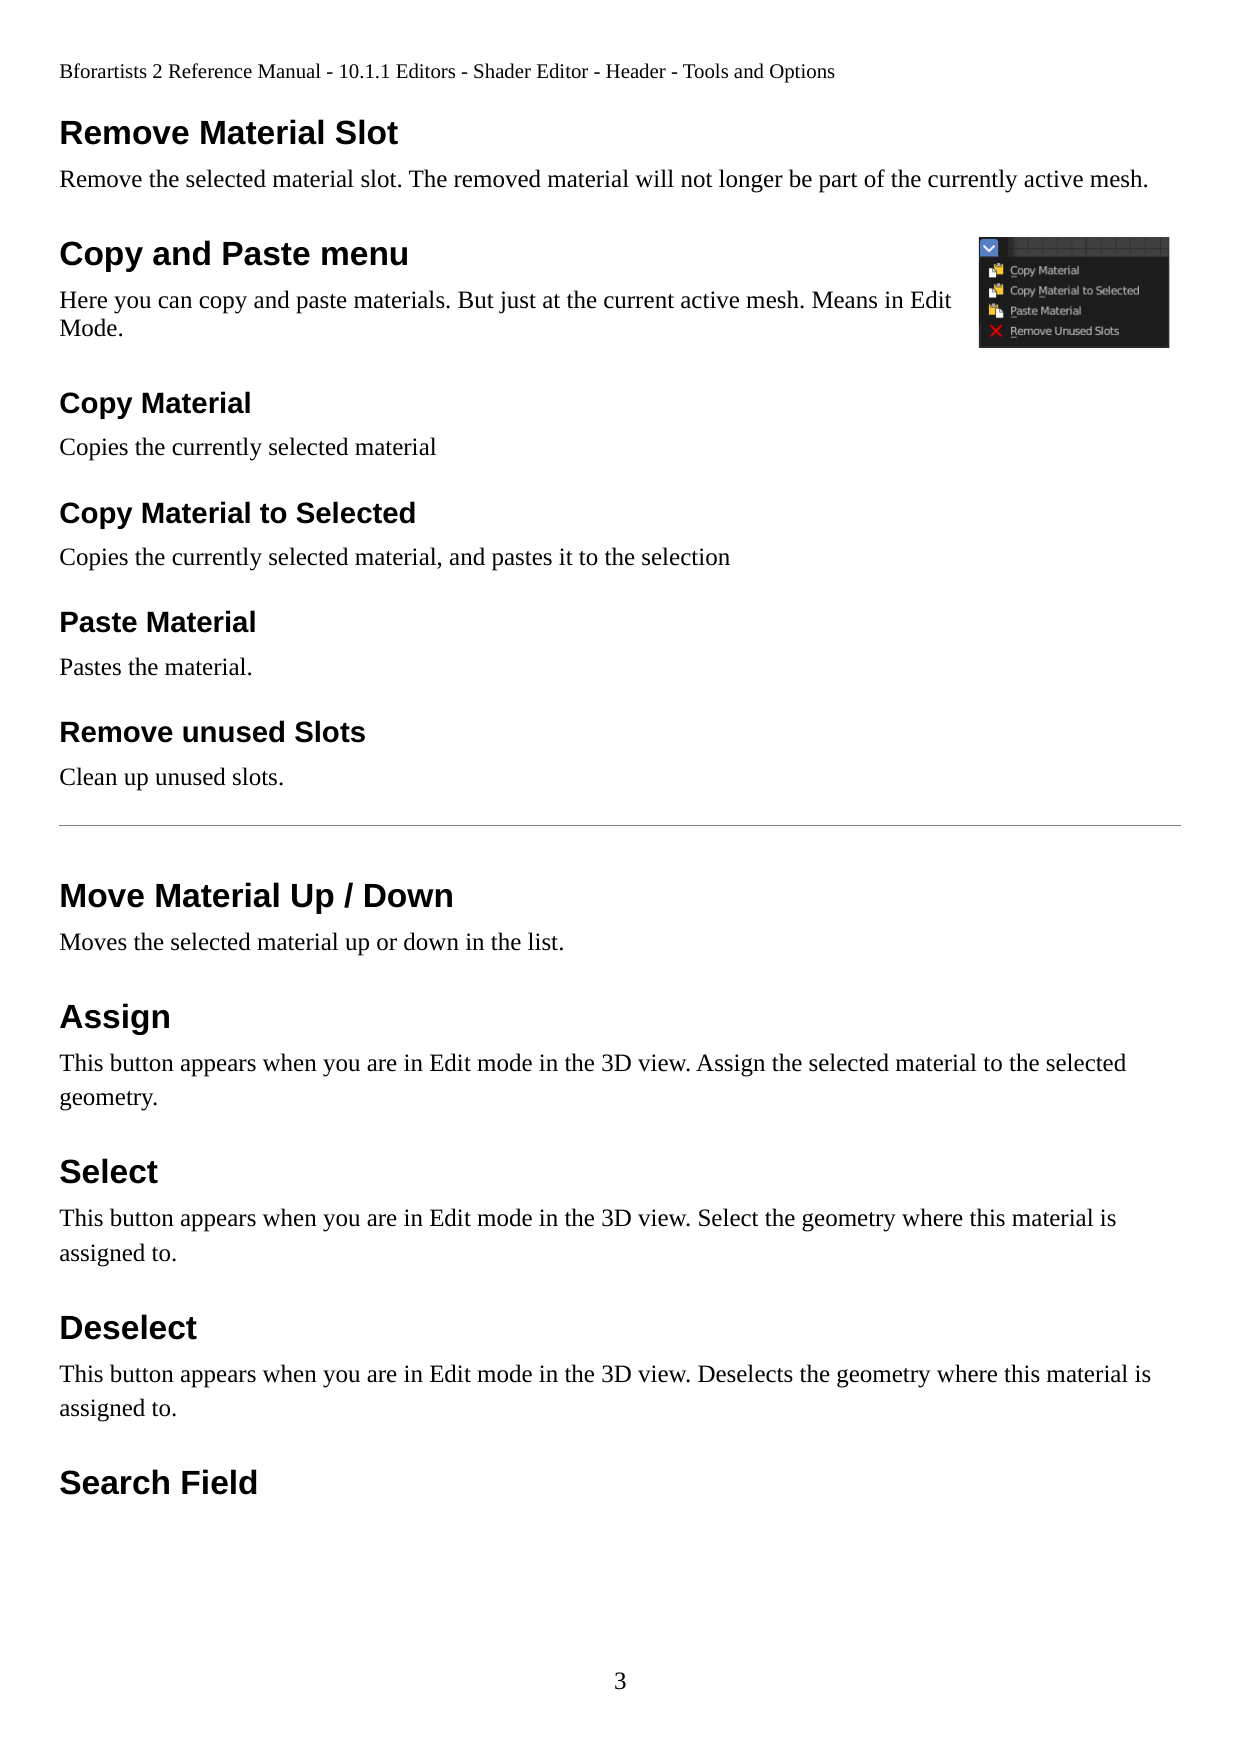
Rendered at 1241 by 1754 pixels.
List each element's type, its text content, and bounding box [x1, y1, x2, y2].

subtitle Remove Material Slot [59, 113, 1181, 151]
subtitle Paste Material [59, 605, 1181, 639]
text Remove the selected material slot. The removed material will not longer be part of the currently active mesh. [59, 164, 1181, 192]
text Moves the selected material up or down in the list. [59, 927, 1181, 956]
subtitle Copy Material [59, 386, 1181, 419]
subtitle Assign [59, 997, 1181, 1035]
text Clean up unused slots. [59, 762, 1181, 790]
subtitle Copy Material to Selected [59, 496, 1181, 529]
text Copies the currently selected material [59, 432, 1181, 461]
subtitle Copy and Paste menu [59, 234, 1181, 272]
text Here you can copy and paste materials. But just at the current active mesh. Means in Edit Mode. [59, 285, 978, 342]
picture [978, 237, 1170, 348]
subtitle Search Field [59, 1463, 1181, 1502]
subtitle Move Material Up / Down [59, 876, 1181, 914]
text Copies the currently selected material, and pastes it to the selection [59, 542, 1181, 571]
text This button appears when you are in Edit mode in the 3D view. Assign the selected material to the selected geometry. [59, 1048, 1181, 1111]
subtitle Select [59, 1152, 1181, 1191]
subtitle Remove unused Slots [59, 715, 1181, 749]
text This button appears when you are in Edit mode in the 3D view. Deselects the geometry where this material is assigned to. [59, 1359, 1181, 1422]
text This button appears when you are in Edit mode in the 3D view. Select the geometry where this material is assigned to. [59, 1203, 1181, 1267]
subtitle Deselect [59, 1308, 1181, 1346]
text Pastes the material. [59, 652, 1181, 680]
